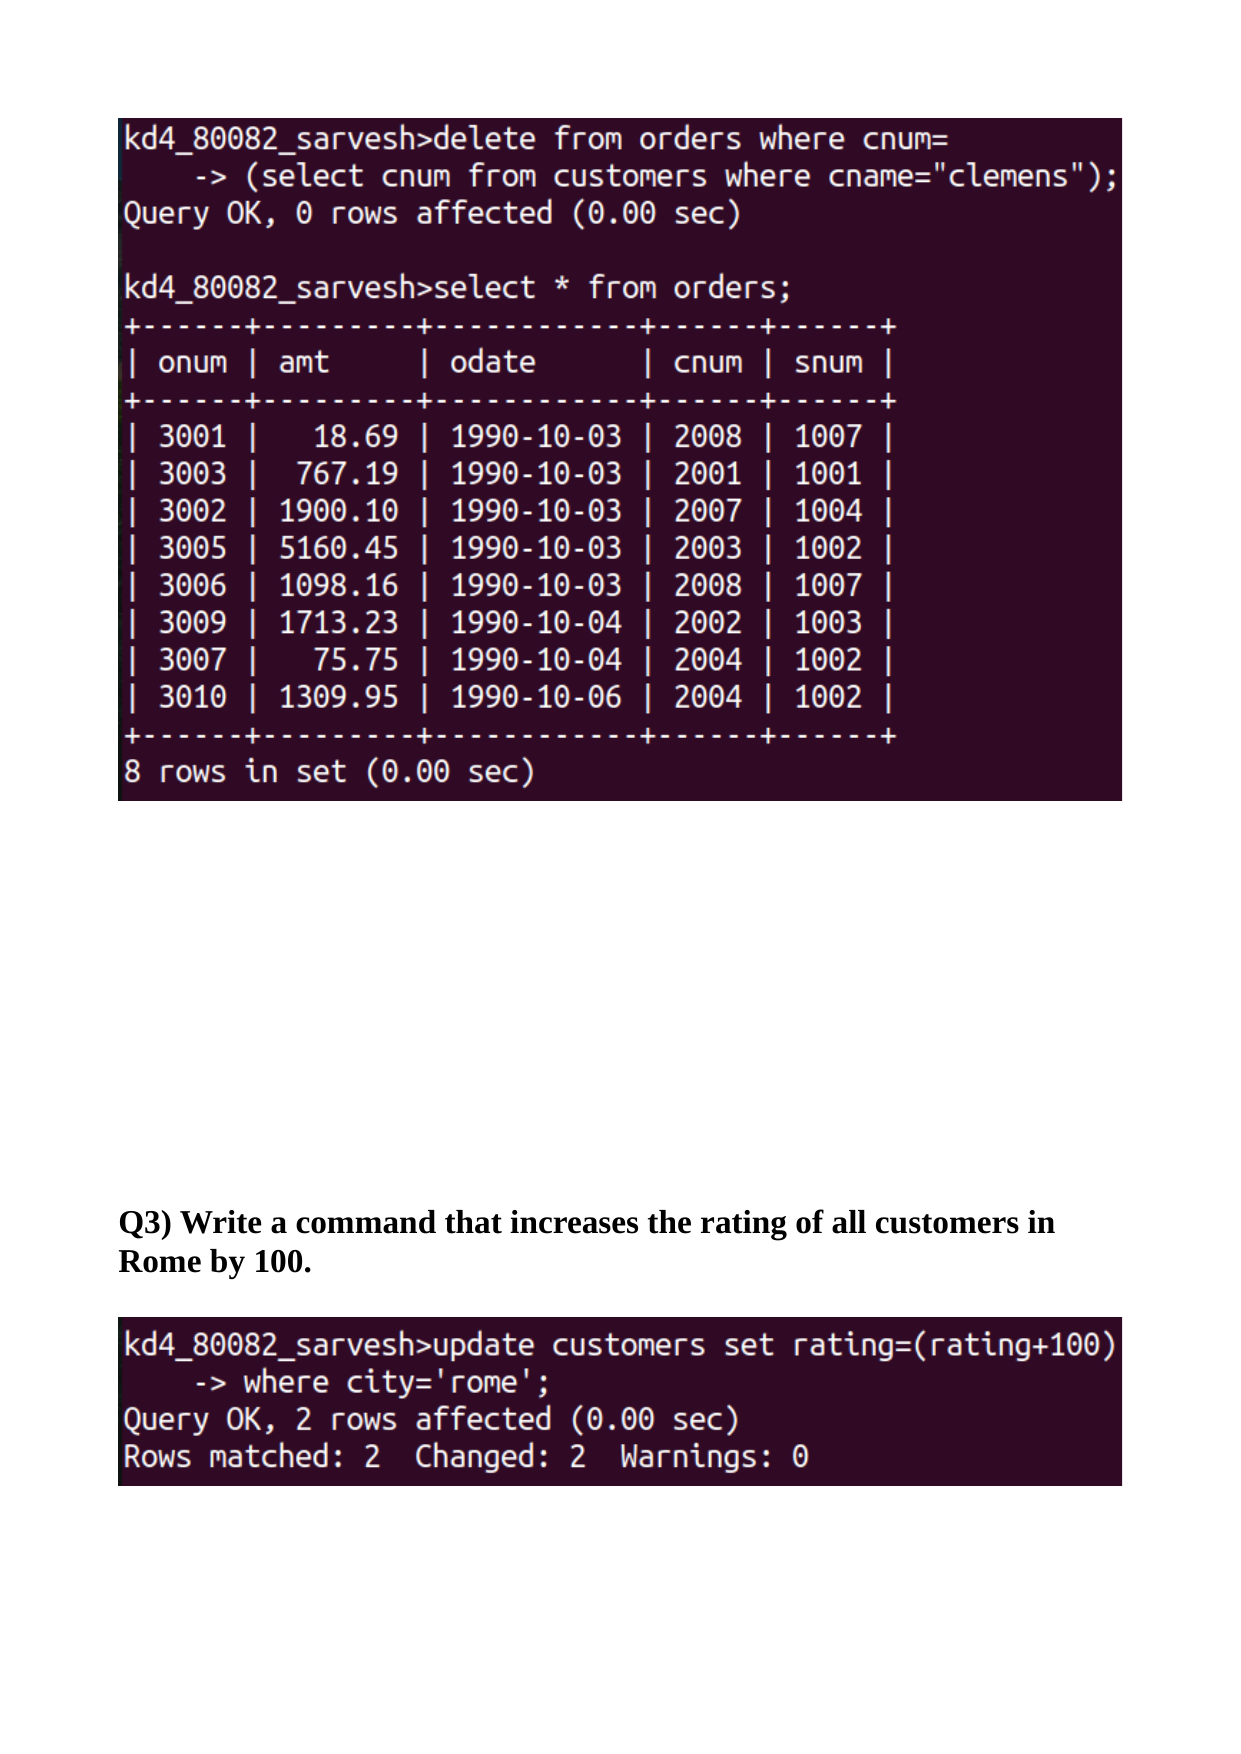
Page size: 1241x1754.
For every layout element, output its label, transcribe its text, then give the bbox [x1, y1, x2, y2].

text Q3) Write a command that increases the rating of all customers in Rome by 100. [118, 1203, 1122, 1279]
picture [118, 1317, 1123, 1486]
picture [118, 118, 1123, 801]
